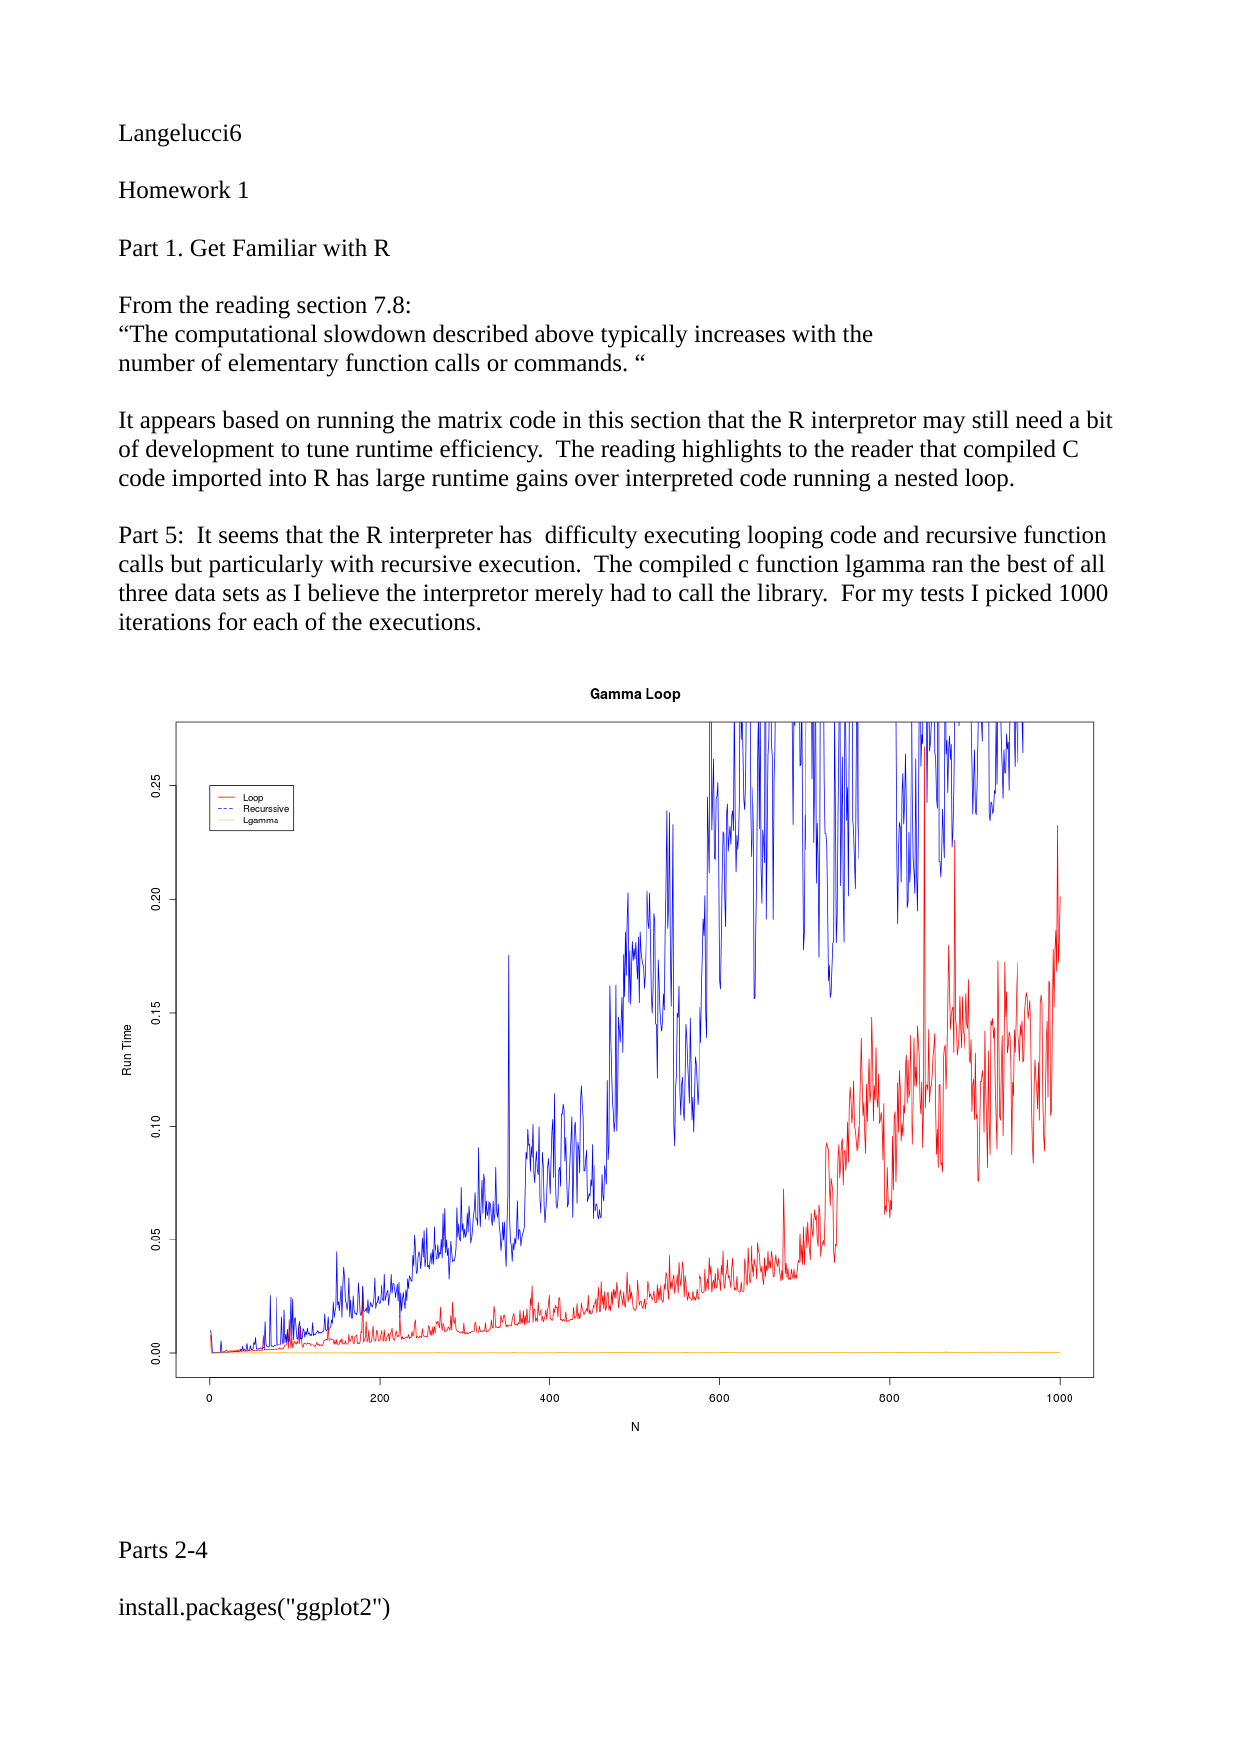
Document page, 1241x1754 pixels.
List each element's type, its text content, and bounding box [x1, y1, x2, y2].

text Parts 2-4 [118, 1535, 1122, 1592]
text install.packages("ggplot2") [118, 1592, 1122, 1621]
picture [118, 664, 1123, 1449]
text Part 5: It seems that the R interpreter has difficulty executing looping code and recursive function calls but particularly with recursive execution. The compiled c function lgamma ran the best of all three data sets as I believe the interpretor merely had to call the library. For my tests I picked 1000 iterations for each of the executions. [118, 521, 1122, 664]
text Homework 1 Part 1. Get Familiar with R [118, 176, 1122, 262]
text From the reading section 7.8: “The computational slowdown described above typically increases with the [118, 291, 1122, 348]
text Langelucci6 [118, 118, 1122, 147]
text number of elementary function calls or commands. “ It appears based on running the matrix code in this section that the R interpretor may still need a bit of development to tune runtime efficiency. The reading highlights to the reader that compiled C code imported into R has large runtime gains over interpreted code running a nested loop. [118, 348, 1122, 492]
